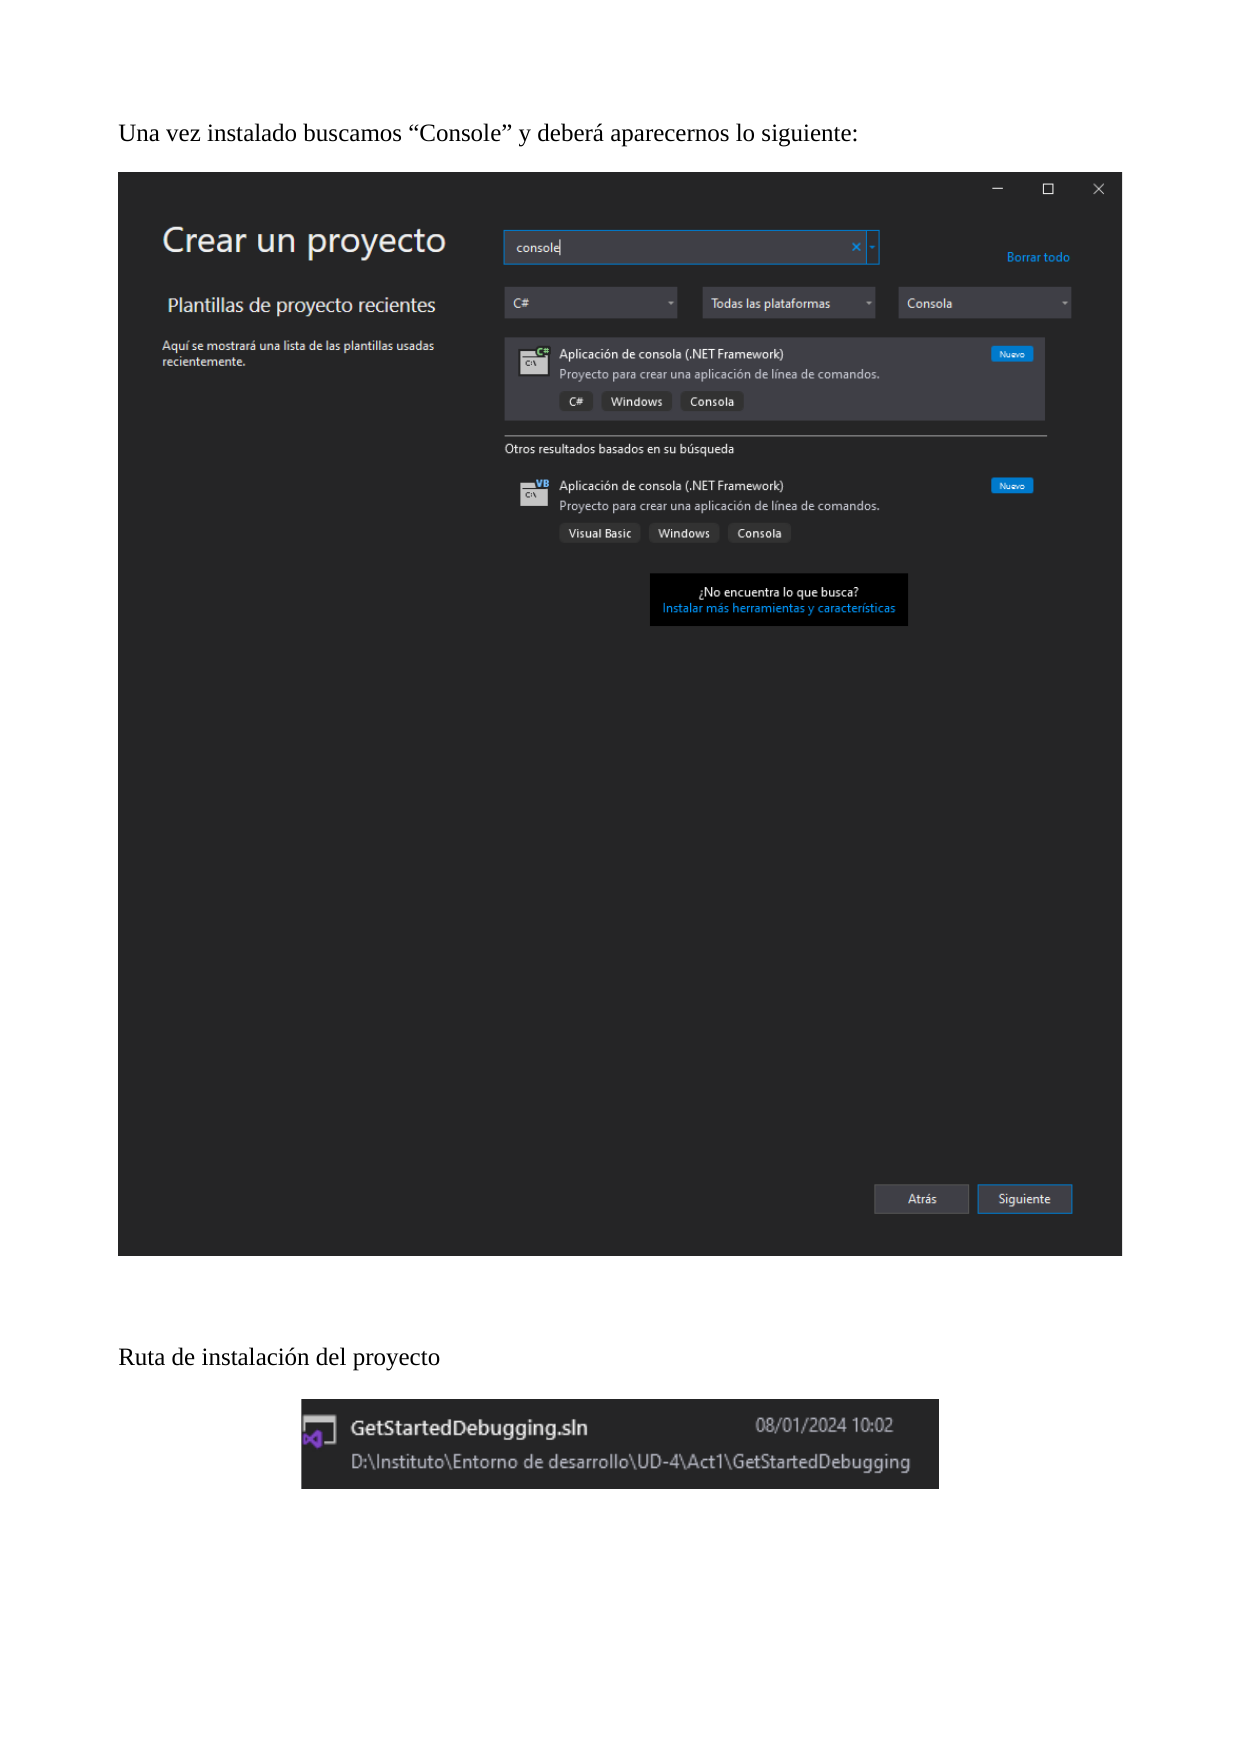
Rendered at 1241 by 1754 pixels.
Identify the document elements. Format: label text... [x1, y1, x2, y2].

text Ruta de instalación del proyecto [118, 1342, 1122, 1371]
picture [118, 172, 1123, 1256]
picture [301, 1399, 939, 1489]
text Una vez instalado buscamos “Console” y deberá aparecernos lo siguiente: [118, 118, 1122, 147]
